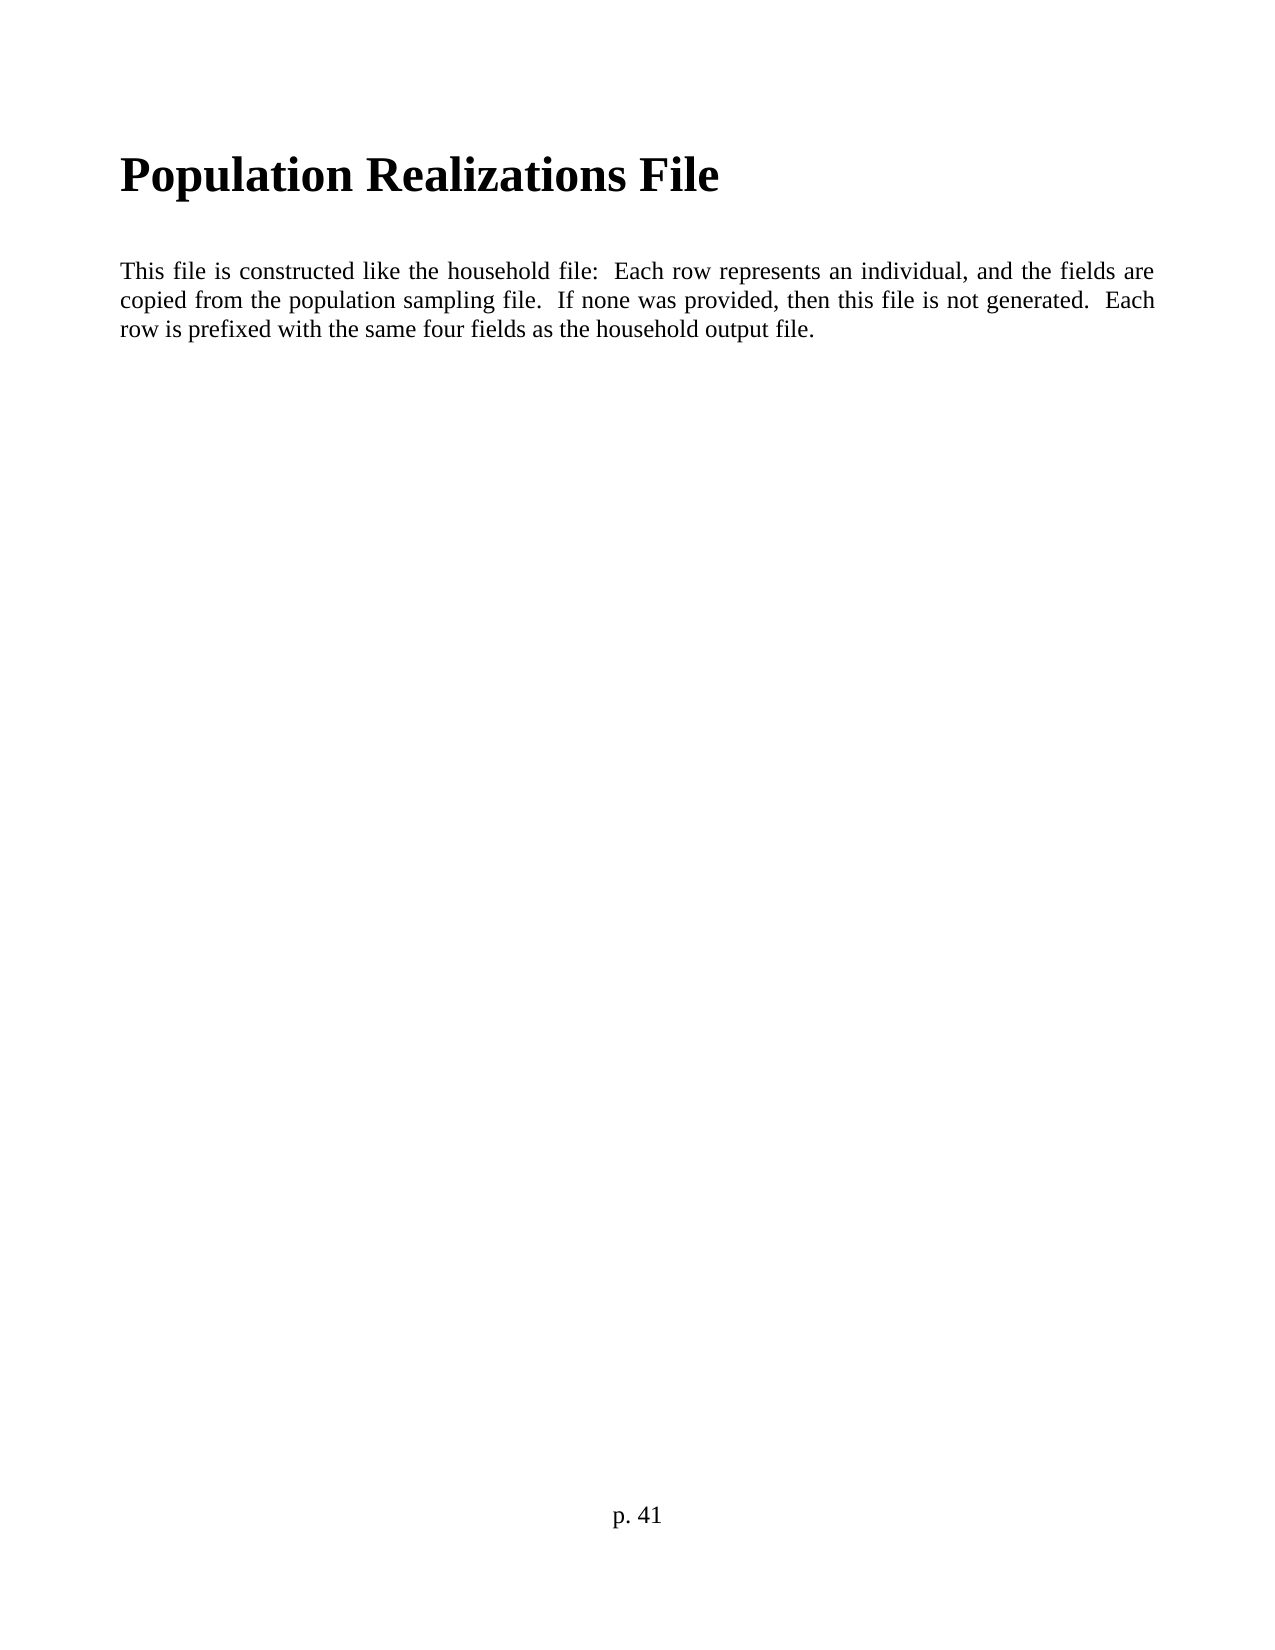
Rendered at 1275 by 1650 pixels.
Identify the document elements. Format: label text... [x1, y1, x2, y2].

subtitle Population Realizations File [120, 145, 1155, 202]
text This file is constructed like the household file: Each row represents an individual, and the fields are copied from the population sampling file. If none was provided, then this file is not generated. Each row is prefixed with the same four fields as the household output file. [120, 256, 1155, 342]
